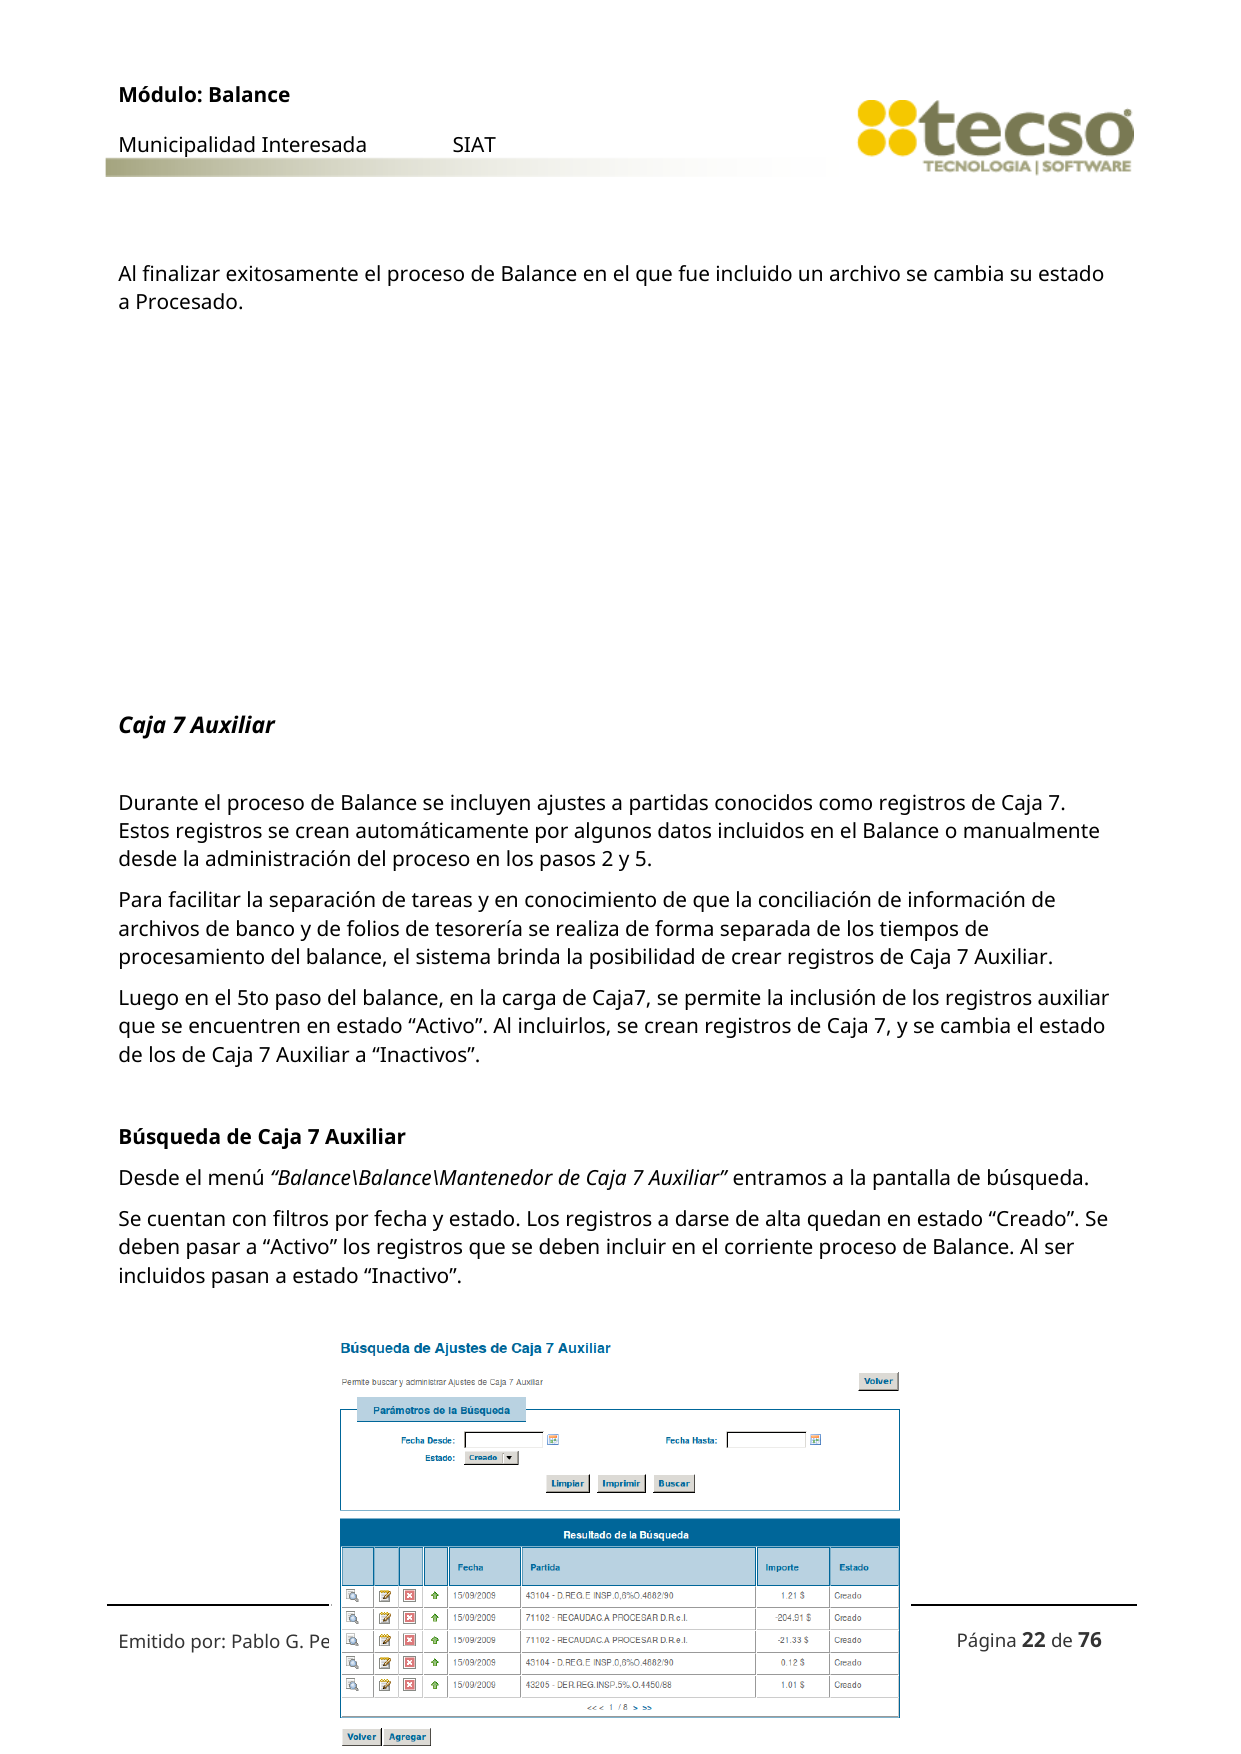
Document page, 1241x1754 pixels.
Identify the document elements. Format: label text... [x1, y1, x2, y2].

text Luego en el 5to paso del balance, en la carga de Caja7, se permite la inclusión de los registros auxiliar que se encuentren en estado “Activo”. Al incluirlos, se crean registros de Caja 7, y se cambia el estado de los de Caja 7 Auxiliar a “Inactivos”. [118, 983, 1122, 1068]
text Al finalizar exitosamente el proceso de Balance en el que fue incluido un archivo se cambia su estado a Procesado. [118, 259, 1122, 316]
text Se cuentan con filtros por fecha y estado. Los registros a darse de alta quedan en estado “Creado”. Se deben pasar a “Activo” los registros que se deben incluir en el corriente proceso de Balance. Al ser incluidos pasan a estado “Inactivo”. [118, 1204, 1122, 1289]
picture [105, 100, 1134, 177]
text Desde el menú “Balance\Balance\Mantenedor de Caja 7 Auxiliar” entramos a la pantalla de búsqueda. [118, 1163, 1122, 1191]
subtitle Caja 7 Auxiliar [118, 709, 1122, 740]
text Búsqueda de Caja 7 Auxiliar [118, 1122, 1122, 1150]
text Para facilitar la separación de tareas y en conocimiento de que la conciliación de información de archivos de banco y de folios de tesorería se realiza de forma separada de los tiempos de procesamiento del balance, el sistema brinda la posibilidad de crear registros de Caja 7 Auxiliar. [118, 885, 1122, 971]
text Durante el proceso de Balance se incluyen ajustes a partidas conocidos como registros de Caja 7. Estos registros se crean automáticamente por algunos datos incluidos en el Balance o manualmente desde la administración del proceso en los pasos 2 y 5. [118, 788, 1122, 873]
picture [331, 1336, 909, 1753]
